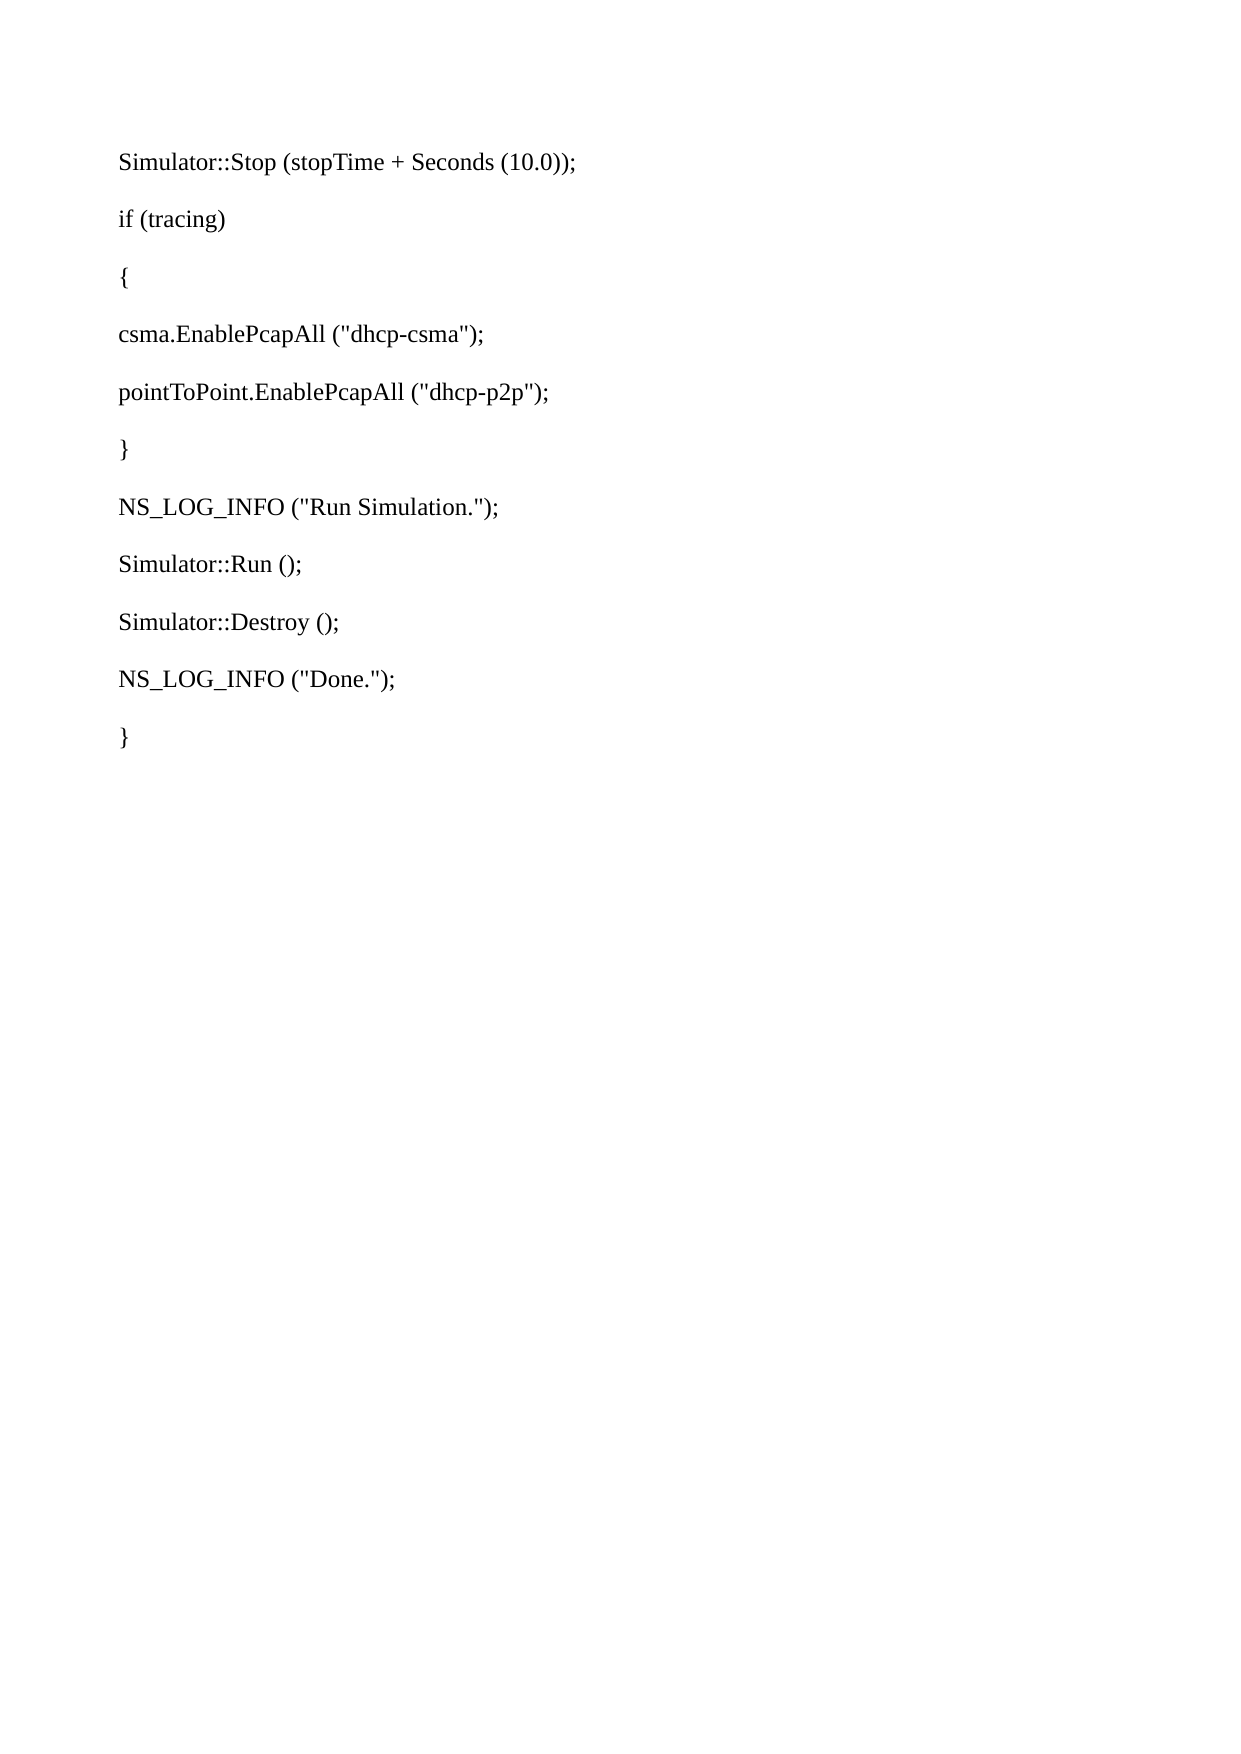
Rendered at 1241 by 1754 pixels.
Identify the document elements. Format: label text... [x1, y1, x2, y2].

text csma.EnablePcapAll ("dhcp-csma"); [118, 319, 1122, 348]
text Simulator::Destroy (); [118, 607, 1122, 636]
text } [118, 434, 1122, 463]
text NS_LOG_INFO ("Run Simulation."); [118, 492, 1122, 521]
text } [118, 722, 1122, 751]
text NS_LOG_INFO ("Done."); [118, 664, 1122, 693]
text Simulator::Stop (stopTime + Seconds (10.0)); [118, 147, 1122, 176]
text { [118, 262, 1122, 291]
text if (tracing) [118, 204, 1122, 233]
text Simulator::Run (); [118, 549, 1122, 578]
text pointToPoint.EnablePcapAll ("dhcp-p2p"); [118, 377, 1122, 406]
